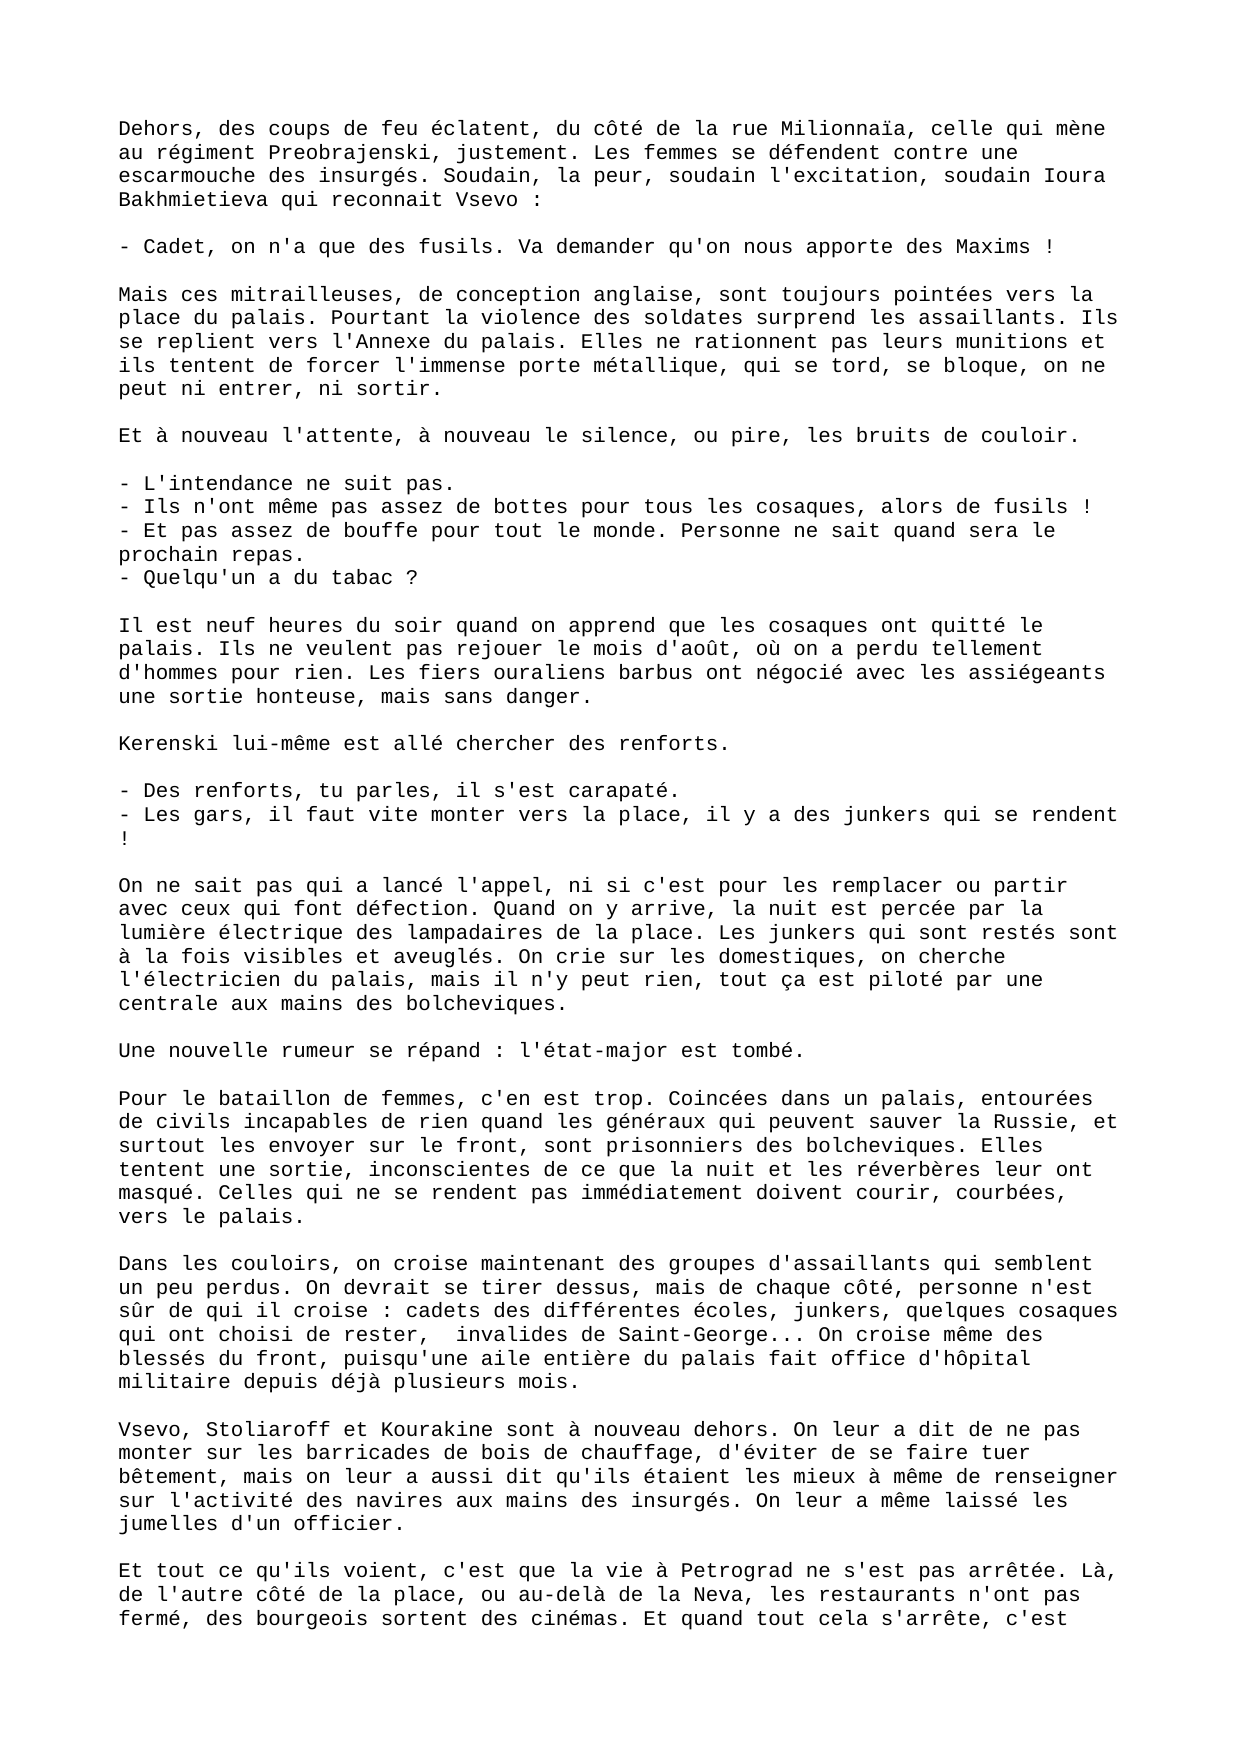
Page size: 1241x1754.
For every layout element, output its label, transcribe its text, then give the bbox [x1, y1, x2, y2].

text - Des renforts, tu parles, il s'est carapaté. [118, 780, 1122, 804]
text Et à nouveau l'attente, à nouveau le silence, ou pire, les bruits de couloir. [118, 426, 1122, 449]
text Kerenski lui-même est allé chercher des renforts. [118, 733, 1122, 757]
text - L'intendance ne suit pas. [118, 473, 1122, 496]
text Vsevo, Stoliaroff et Kourakine sont à nouveau dehors. On leur a dit de ne pas monter sur les barricades de bois de chauffage, d'éviter de se faire tuer bêtement, mais on leur a aussi dit qu'ils étaient les mieux à même de renseigner sur l'activité des navires aux mains des insurgés. On leur a même laissé les jumelles d'un officier. [118, 1419, 1122, 1537]
text - Et pas assez de bouffe pour tout le monde. Personne ne sait quand sera le prochain repas. [118, 520, 1122, 567]
text - Ils n'ont même pas assez de bottes pour tous les cosaques, alors de fusils ! [118, 496, 1122, 520]
text On ne sait pas qui a lancé l'appel, ni si c'est pour les remplacer ou partir avec ceux qui font défection. Quand on y arrive, la nuit est percée par la lumière électrique des lampadaires de la place. Les junkers qui sont restés sont à la fois visibles et aveuglés. On crie sur les domestiques, on cherche l'électricien du palais, mais il n'y peut rien, tout ça est piloté par une centrale aux mains des bolcheviques. [118, 875, 1122, 1017]
text Et tout ce qu'ils voient, c'est que la vie à Petrograd ne s'est pas arrêtée. Là, de l'autre côté de la place, ou au-delà de la Neva, les restaurants n'ont pas fermé, des bourgeois sortent des cinémas. Et quand tout cela s'arrête, c'est [118, 1561, 1122, 1631]
text Pour le bataillon de femmes, c'en est trop. Coincées dans un palais, entourées de civils incapables de rien quand les généraux qui peuvent sauver la Russie, et surtout les envoyer sur le front, sont prisonniers des bolcheviques. Elles tentent une sortie, inconscientes de ce que la nuit et les réverbères leur ont masqué. Celles qui ne se rendent pas immédiatement doivent courir, courbées, vers le palais. [118, 1088, 1122, 1229]
text - Cadet, on n'a que des fusils. Va demander qu'on nous apporte des Maxims ! [118, 236, 1122, 260]
text Dans les couloirs, on croise maintenant des groupes d'assaillants qui semblent un peu perdus. On devrait se tirer dessus, mais de chaque côté, personne n'est sûr de qui il croise : cadets des différentes écoles, junkers, quelques cosaques qui ont choisi de rester, invalides de Saint-George... On croise même des blessés du front, puisqu'une aile entière du palais fait office d'hôpital militaire depuis déjà plusieurs mois. [118, 1253, 1122, 1395]
text - Quelqu'un a du tabac ? [118, 567, 1122, 591]
text Il est neuf heures du soir quand on apprend que les cosaques ont quitté le palais. Ils ne veulent pas rejouer le mois d'août, où on a perdu tellement d'hommes pour rien. Les fiers ouraliens barbus ont négocié avec les assiégeants une sortie honteuse, mais sans danger. [118, 615, 1122, 709]
text Dehors, des coups de feu éclatent, du côté de la rue Milionnaïa, celle qui mène au régiment Preobrajenski, justement. Les femmes se défendent contre une escarmouche des insurgés. Soudain, la peur, soudain l'excitation, soudain Ioura Bakhmietieva qui reconnait Vsevo : [118, 118, 1122, 213]
text Une nouvelle rumeur se répand : l'état-major est tombé. [118, 1040, 1122, 1064]
text - Les gars, il faut vite monter vers la place, il y a des junkers qui se rendent ! [118, 804, 1122, 851]
text Mais ces mitrailleuses, de conception anglaise, sont toujours pointées vers la place du palais. Pourtant la violence des soldates surprend les assaillants. Ils se replient vers l'Annexe du palais. Elles ne rationnent pas leurs munitions et ils tentent de forcer l'immense porte métallique, qui se tord, se bloque, on ne peut ni entrer, ni sortir. [118, 284, 1122, 402]
